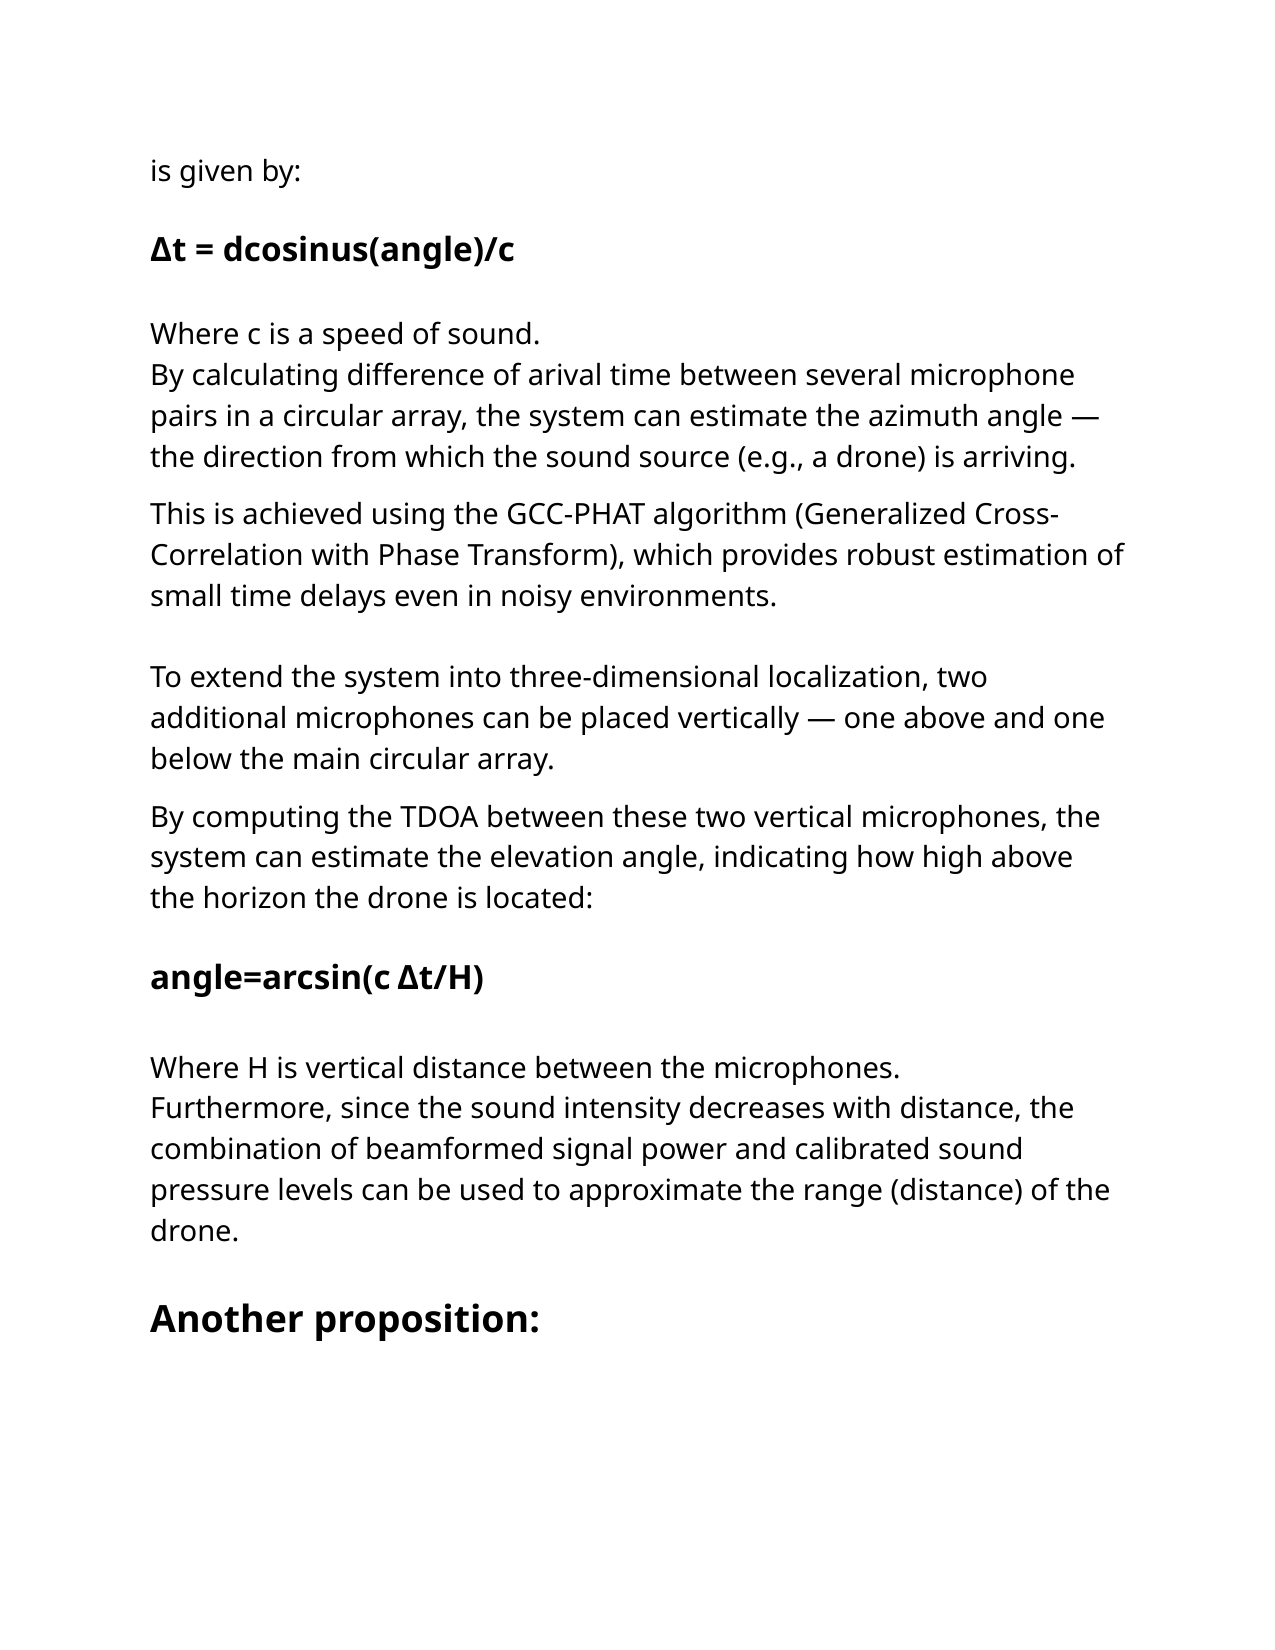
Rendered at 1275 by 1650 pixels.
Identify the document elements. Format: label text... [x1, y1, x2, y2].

text By computing the TDOA between these two vertical microphones, the system can estimate the elevation angle, indicating how high above the horizon the drone is located: angle=arcsin(c Δt/H) Where H is vertical distance between the microphones. Furthermore, since the sound intensity decreases with distance, the combination of beamformed signal power and calibrated sound pressure levels can be used to approximate the range (distance) of the drone. Another proposition: [150, 796, 1125, 1343]
text is given by: Δt = dcosinus(angle)/c Where c is a speed of sound. By calculating difference of arival time between several microphone pairs in a circular array, the system can estimate the azimuth angle — the direction from which the sound source (e.g., a drone) is arriving. [150, 150, 1125, 476]
text This is achieved using the GCC-PHAT algorithm (Generalized Cross-Correlation with Phase Transform), which provides robust estimation of small time delays even in noisy environments. To extend the system into three-dimensional localization, two additional microphones can be placed vertically — one above and one below the main circular array. [150, 493, 1125, 778]
